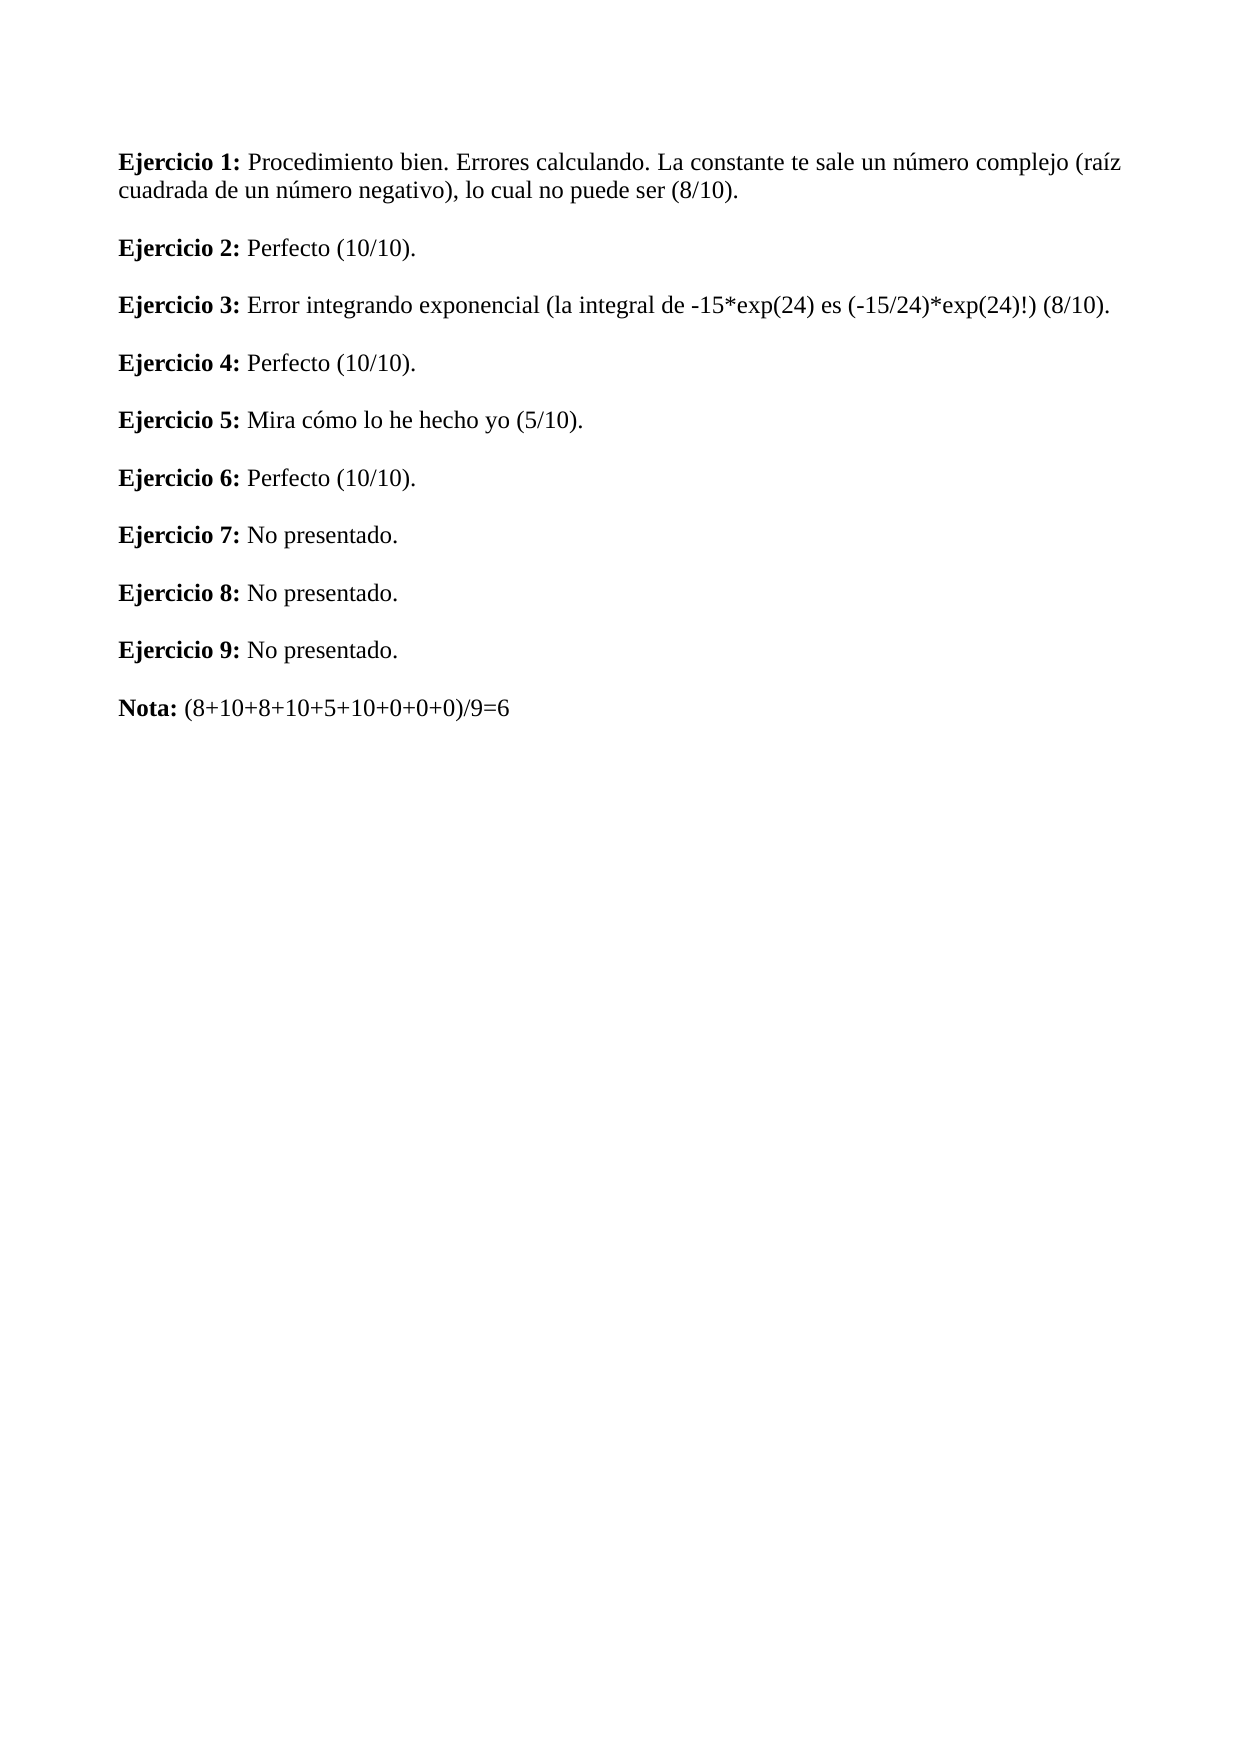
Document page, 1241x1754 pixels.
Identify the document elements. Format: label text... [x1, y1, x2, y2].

text Ejercicio 6: Perfecto (10/10). [118, 463, 1122, 492]
text Ejercicio 2: Perfecto (10/10). [118, 233, 1122, 262]
text Ejercicio 4: Perfecto (10/10). [118, 348, 1122, 377]
text Ejercicio 9: No presentado. [118, 636, 1122, 664]
text Ejercicio 5: Mira cómo lo he hecho yo (5/10). [118, 406, 1122, 434]
text Ejercicio 1: Procedimiento bien. Errores calculando. La constante te sale un número complejo (raíz cuadrada de un número negativo), lo cual no puede ser (8/10). [118, 147, 1122, 204]
text Nota: (8+10+8+10+5+10+0+0+0)/9=6 [118, 693, 1122, 722]
text Ejercicio 8: No presentado. [118, 578, 1122, 607]
text Ejercicio 3: Error integrando exponencial (la integral de -15*exp(24) es (-15/24)*exp(24)!) (8/10). [118, 291, 1122, 319]
text Ejercicio 7: No presentado. [118, 521, 1122, 549]
